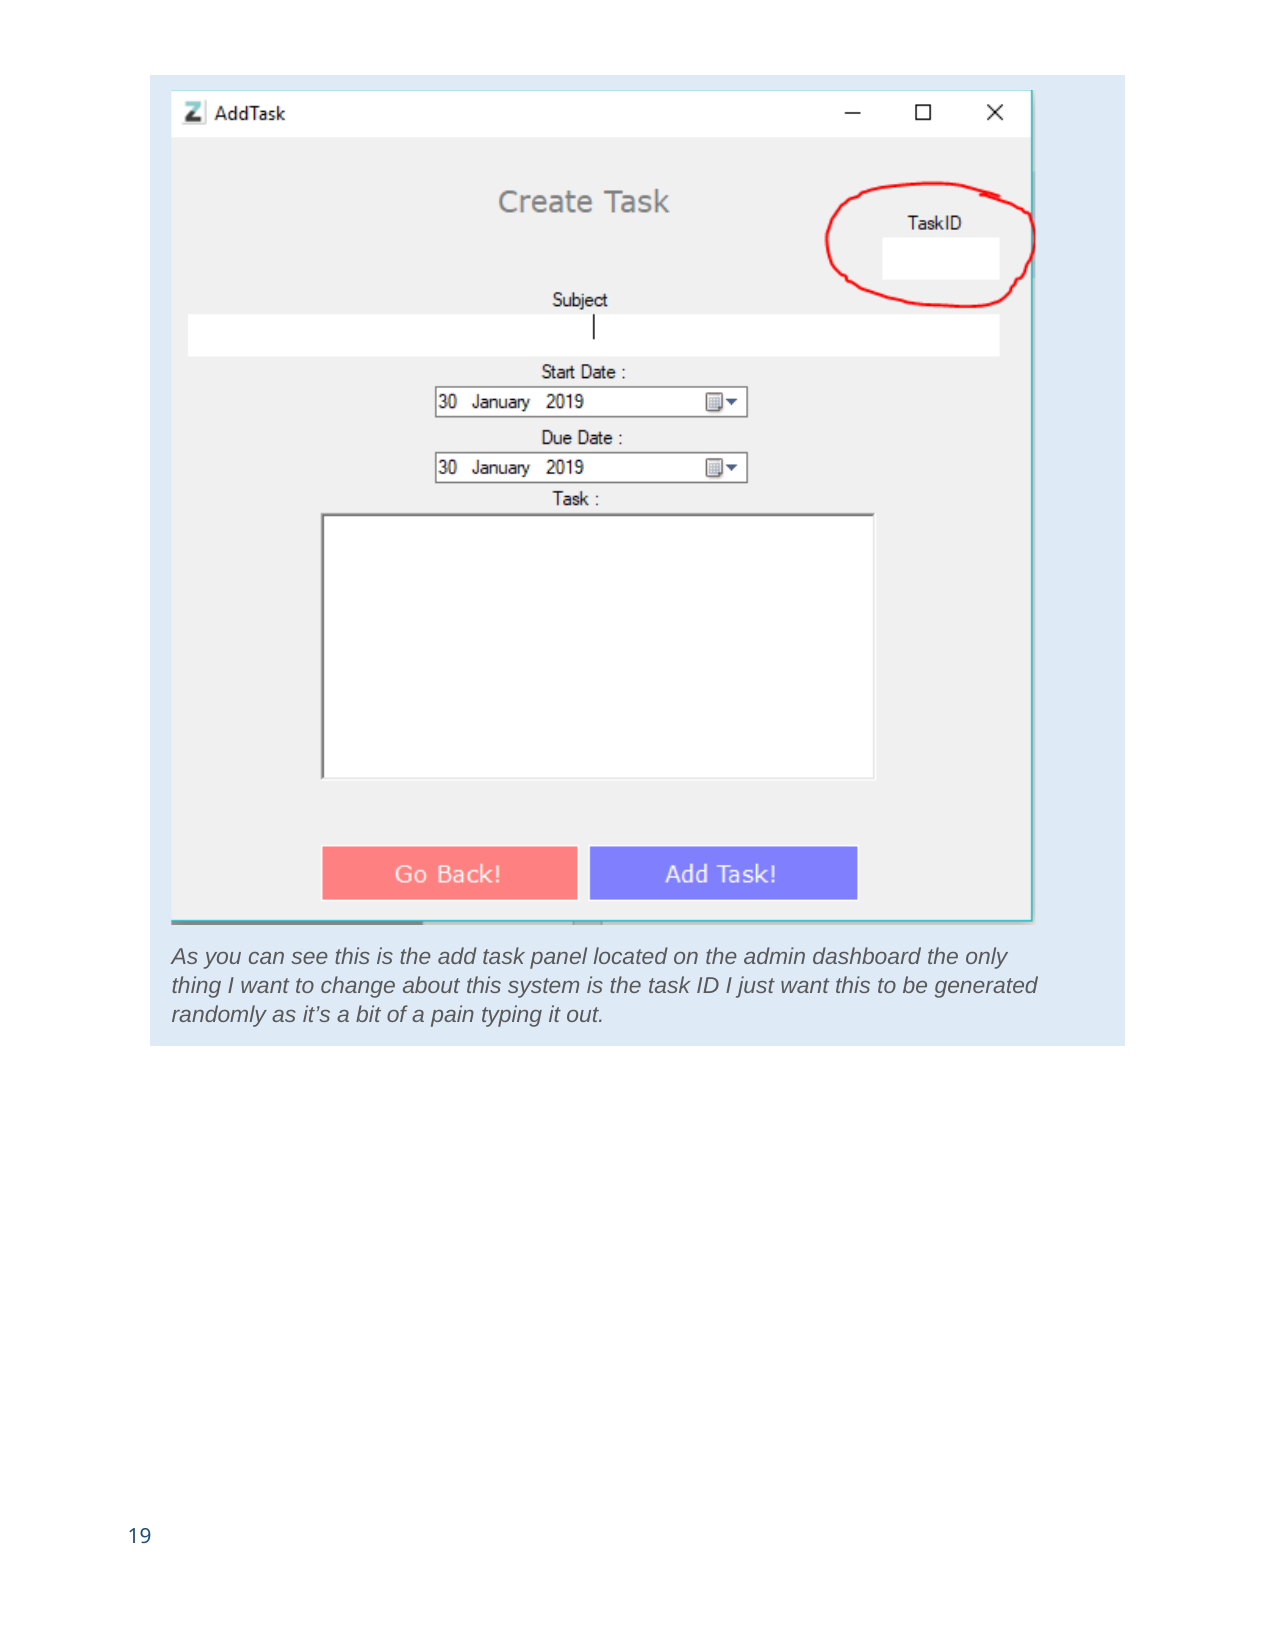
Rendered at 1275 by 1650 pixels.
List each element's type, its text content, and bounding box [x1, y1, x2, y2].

table_header As you can see this is the add task panel located on the admin dashboard the only thing I want to change about this system is the task ID I just want this to be generated randomly as it’s a bit of a pain typing it out. [171, 75, 1125, 1046]
table_header [150, 75, 171, 1046]
